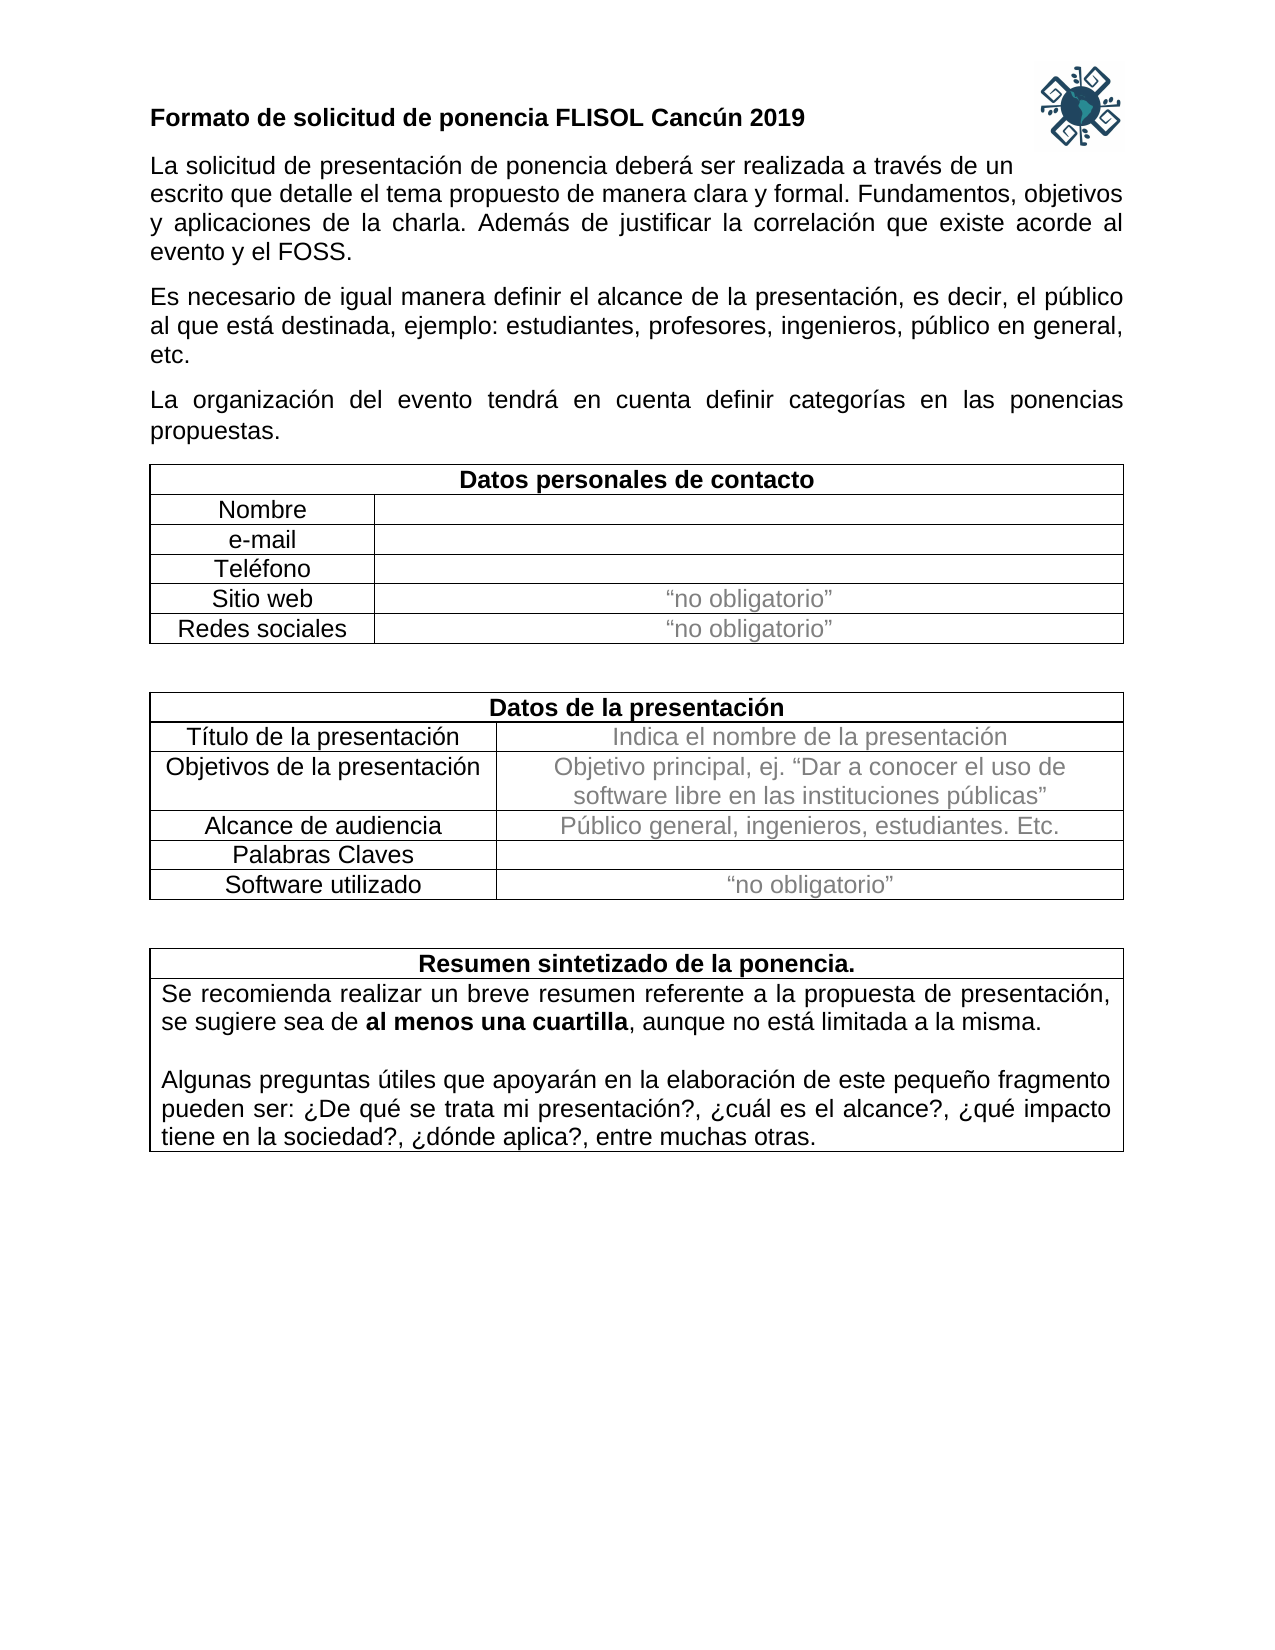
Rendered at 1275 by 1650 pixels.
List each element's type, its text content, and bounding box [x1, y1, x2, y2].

picture [1034, 61, 1125, 103]
table_cell Teléfono [151, 555, 374, 583]
table_cell Objetivo principal, ej. “Dar a conocer el uso de software libre en las instituciones públicas” [497, 752, 1123, 810]
table_cell [497, 841, 1123, 869]
table_cell Título de la presentación [151, 723, 496, 751]
table_cell Se recomienda realizar un breve resumen referente a la propuesta de presentación, se sugiere sea de al menos una cuartilla, aunque no está limitada a la misma. Algunas preguntas útiles que apoyarán en la elaboración de este pequeño fragmento pueden ser: ¿De qué se trata mi presentación?, ¿cuál es el alcance?, ¿qué impacto tiene en la sociedad?, ¿dónde aplica?, entre muchas otras. [151, 979, 1123, 1151]
table_cell Redes sociales [151, 614, 374, 643]
table_header Resumen sintetizado de la ponencia. [151, 949, 1123, 978]
table_cell Indica el nombre de la presentación [497, 723, 1123, 751]
table_cell [375, 525, 1123, 553]
table_header Datos personales de contacto [151, 465, 1123, 494]
text Es necesario de igual manera definir el alcance de la presentación, es decir, el público al que está destinada, ejemplo: estudiantes, profesores, ingenieros, público en general, etc. [150, 282, 1125, 369]
table_cell [375, 495, 1123, 524]
table_cell Alcance de audiencia [151, 811, 496, 839]
table_cell Público general, ingenieros, estudiantes. Etc. [497, 811, 1123, 839]
picture [1034, 132, 1125, 151]
table_header Datos de la presentación [151, 693, 1123, 721]
table_cell Software utilizado [151, 870, 496, 899]
table_cell Nombre [151, 495, 374, 524]
text La organización del evento tendrá en cuenta definir categorías en las ponencias propuestas. [150, 385, 1125, 445]
table_cell “no obligatorio” [375, 584, 1123, 613]
table_cell Sitio web [151, 584, 374, 613]
text Formato de solicitud de ponencia FLISOL Cancún 2019 [150, 103, 1125, 132]
table_cell Palabras Claves [151, 841, 496, 869]
text La solicitud de presentación de ponencia deberá ser realizada a través de un escrito que detalle el tema propuesto de manera clara y formal. Fundamentos, objetivos y aplicaciones de la charla. Además de justificar la correlación que existe acorde al evento y el FOSS. [150, 151, 1125, 266]
table_cell [375, 555, 1123, 583]
table_cell Objetivos de la presentación [151, 752, 496, 810]
table_cell “no obligatorio” [375, 614, 1123, 643]
table_cell e-mail [151, 525, 374, 553]
table_cell “no obligatorio” [497, 870, 1123, 899]
